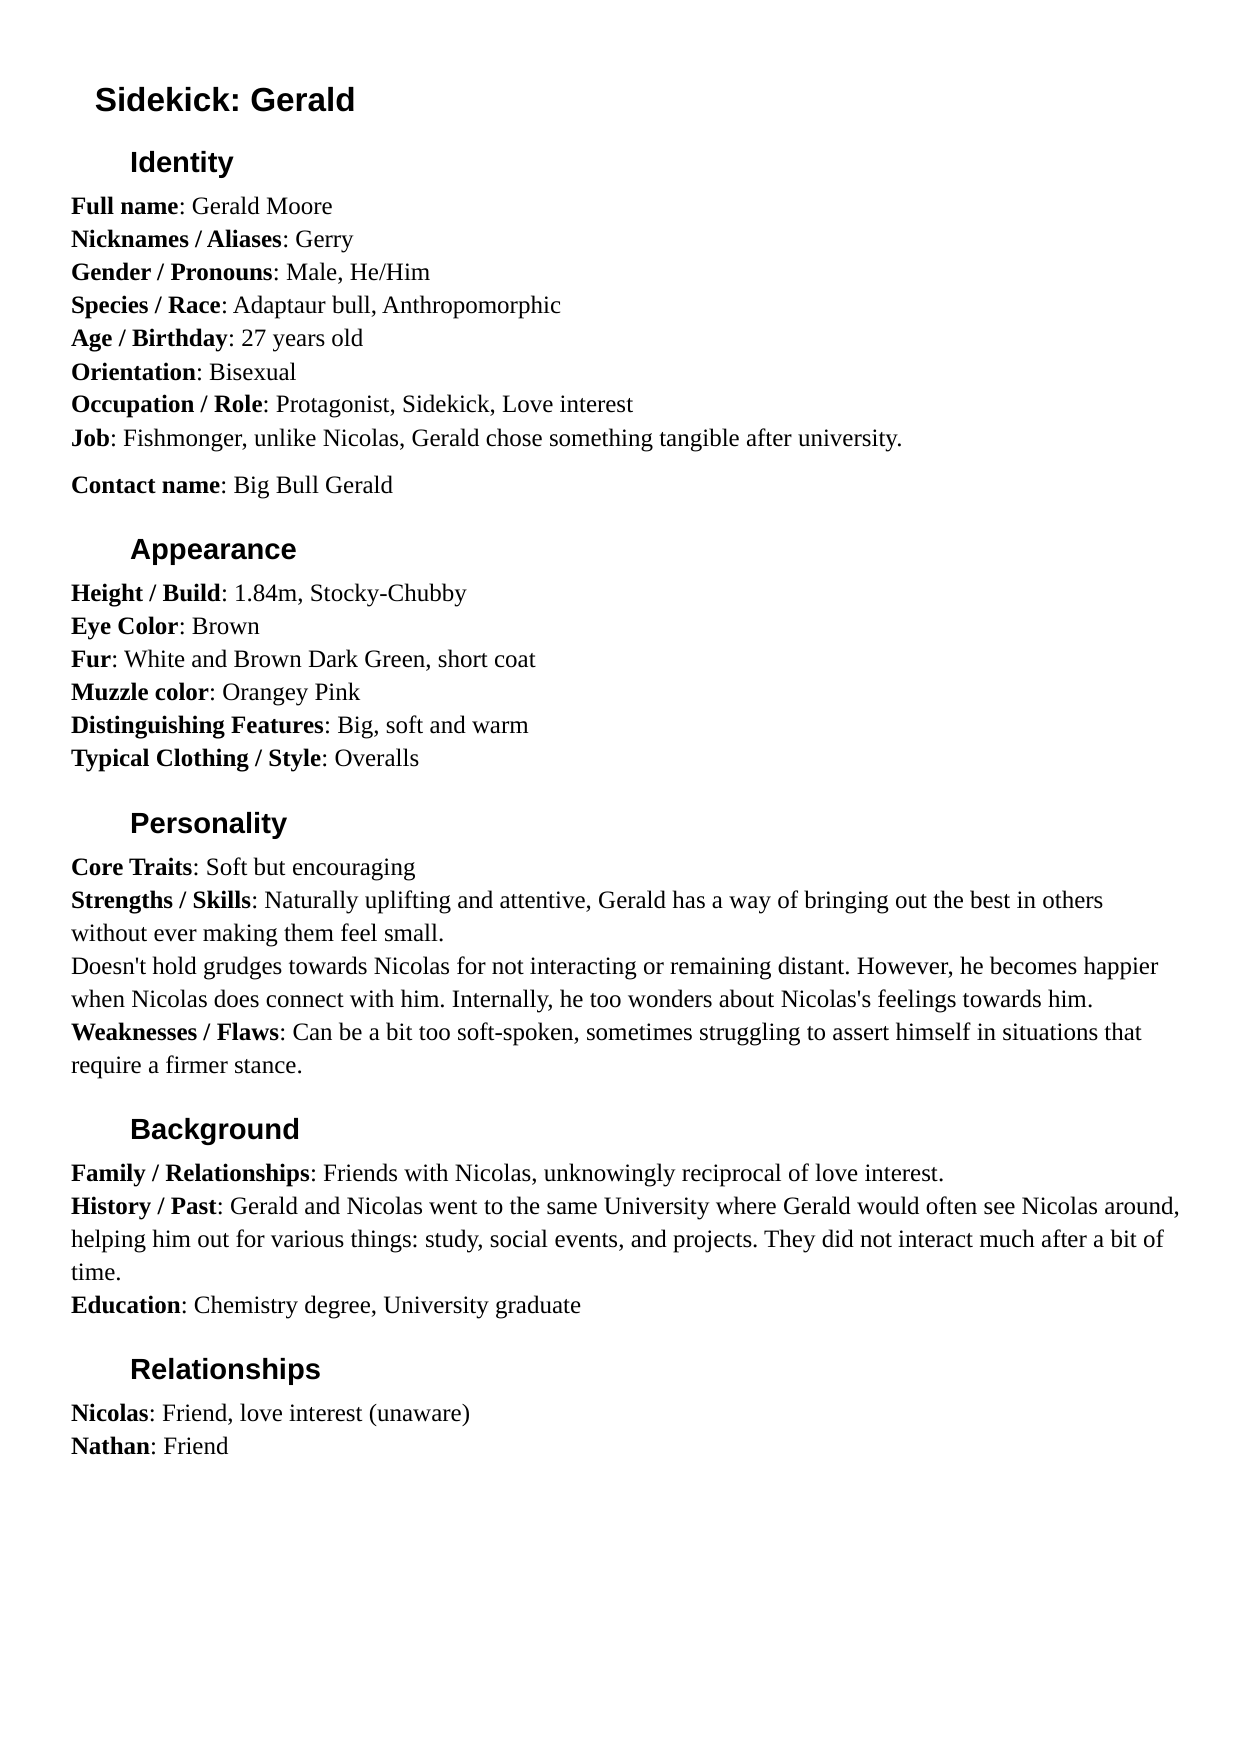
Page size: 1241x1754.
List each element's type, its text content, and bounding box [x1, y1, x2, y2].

subtitle Sidekick: Gerald [59, 80, 1181, 118]
subtitle Appearance [59, 532, 1181, 566]
subtitle Background [59, 1112, 1181, 1146]
text Family / Relationships: Friends with Nicolas, unknowingly reciprocal of love interest. History / Past: Gerald and Nicolas went to the same University where Gerald would often see Nicolas around, helping him out for various things: study, social events, and projects. They did not interact much after a bit of time. Education: Chemistry degree, University graduate [71, 1158, 1181, 1319]
subtitle Personality [59, 806, 1181, 839]
subtitle Relationships [59, 1352, 1181, 1386]
text Core Traits: Soft but encouraging Strengths / Skills: Naturally uplifting and attentive, Gerald has a way of bringing out the best in others without ever making them feel small. Doesn't hold grudges towards Nicolas for not interacting or remaining distant. However, he becomes happier when Nicolas does connect with him. Internally, he too wonders about Nicolas's feelings towards him. Weaknesses / Flaws: Can be a bit too soft-spoken, sometimes struggling to assert himself in situations that require a firmer stance. [71, 852, 1181, 1079]
text Height / Build: 1.84m, Stocky-Chubby Eye Color: Brown Fur: White and Brown Dark Green, short coat Muzzle color: Orangey Pink Distinguishing Features: Big, soft and warm Typical Clothing / Style: Overalls [71, 578, 1181, 772]
text Full name: Gerald Moore Nicknames / Aliases: Gerry Gender / Pronouns: Male, He/Him Species / Race: Adaptaur bull, Anthropomorphic Age / Birthday: 27 years old Orientation: Bisexual Occupation / Role: Protagonist, Sidekick, Love interest Job: Fishmonger, unlike Nicolas, Gerald chose something tangible after university. [71, 191, 1181, 451]
text Nicolas: Friend, love interest (unaware) Nathan: Friend [71, 1398, 1181, 1460]
text Contact name: Big Bull Gerald [71, 470, 1181, 499]
subtitle Identity [59, 145, 1181, 179]
